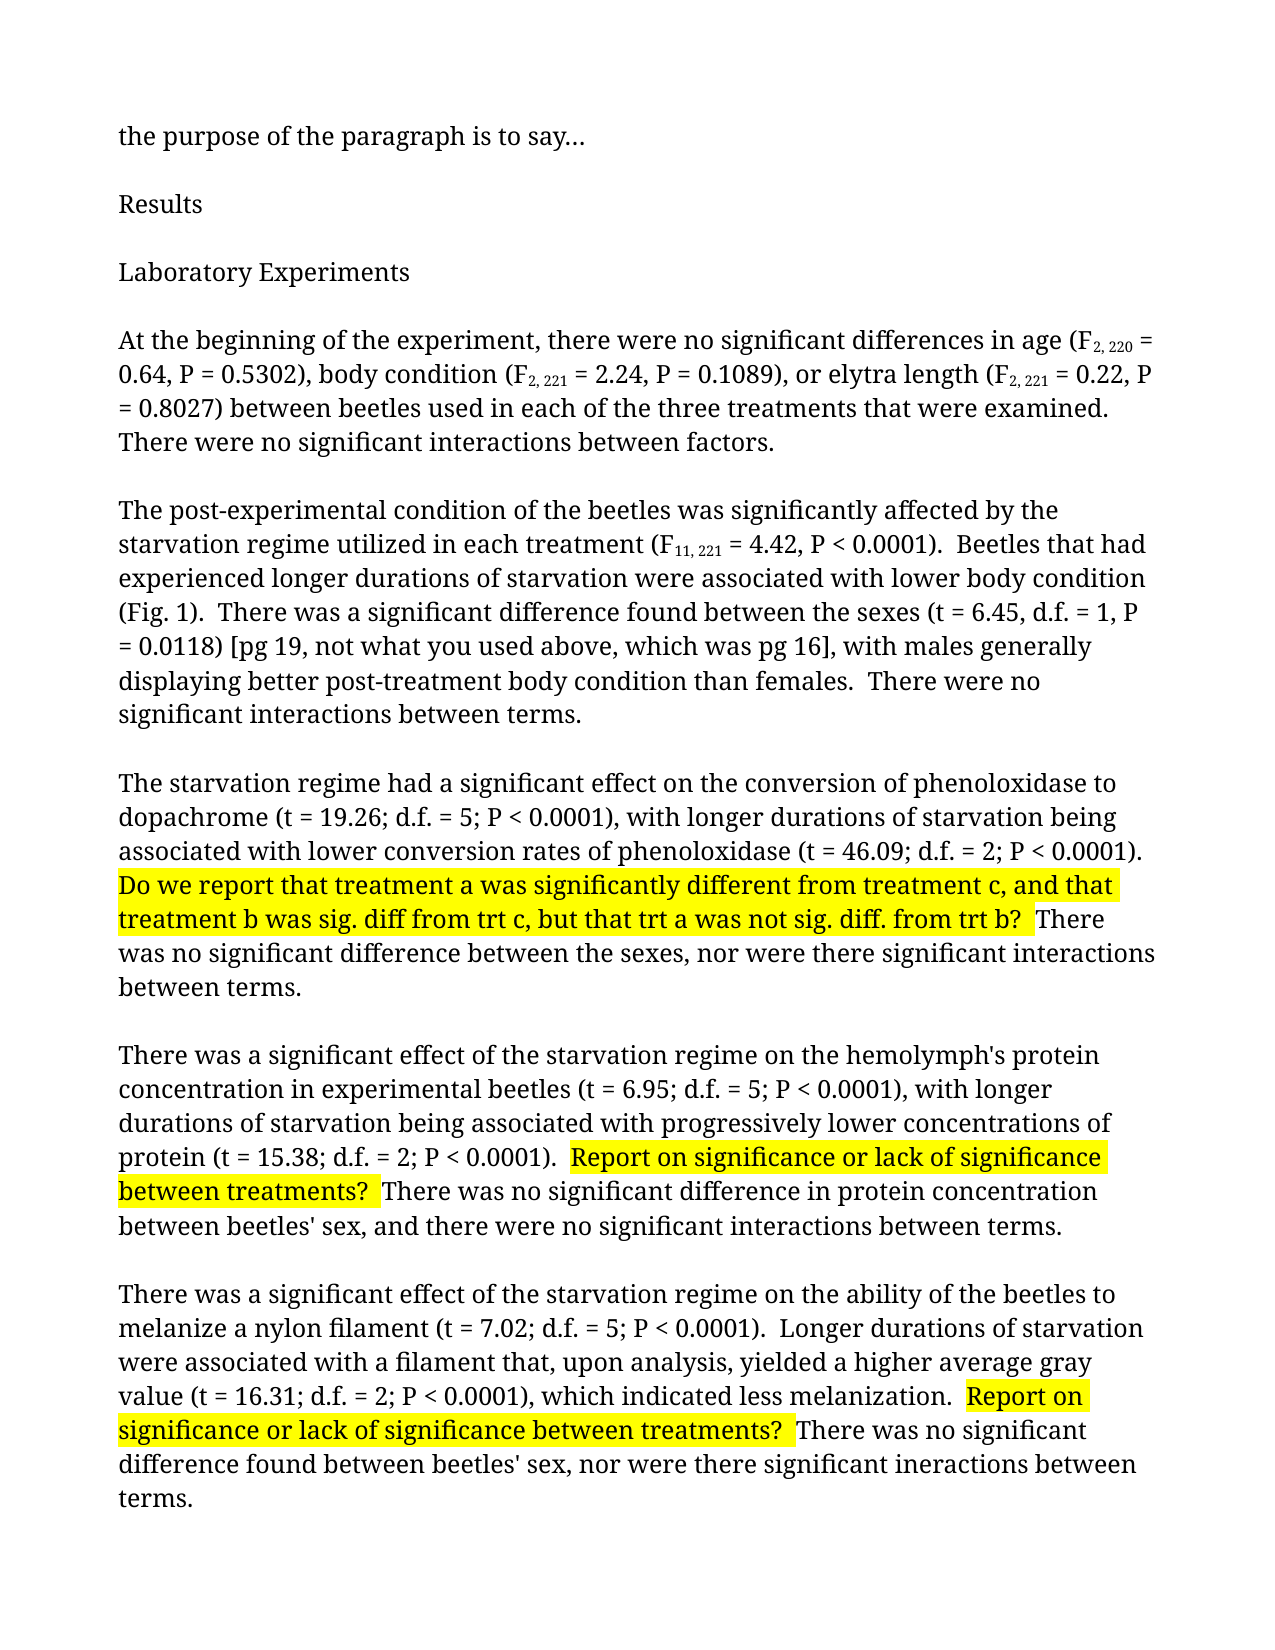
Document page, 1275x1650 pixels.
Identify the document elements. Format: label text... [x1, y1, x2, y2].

text There was a significant effect of the starvation regime on the hemolymph's protein concentration in experimental beetles (t = 6.95; d.f. = 5; P < 0.0001), with longer durations of starvation being associated with progressively lower concentrations of protein (t = 15.38; d.f. = 2; P < 0.0001). Report on significance or lack of significance between treatments? There was no significant difference in protein concentration between beetles' sex, and there were no significant interactions between terms. [118, 1038, 1157, 1242]
text At the beginning of the experiment, there were no significant differences in age (F2, 220 = 0.64, P = 0.5302), body condition (F2, 221 = 2.24, P = 0.1089), or elytra length (F2, 221 = 0.22, P = 0.8027) between beetles used in each of the three treatments that were examined. There were no significant interactions between factors. [118, 322, 1157, 459]
text There was a significant effect of the starvation regime on the ability of the beetles to melanize a nylon filament (t = 7.02; d.f. = 5; P < 0.0001). Longer durations of starvation were associated with a filament that, upon analysis, yielded a higher average gray value (t = 16.31; d.f. = 2; P < 0.0001), which indicated less melanization. Report on significance or lack of significance between treatments? There was no significant difference found between beetles' sex, nor were there significant ineractions between terms. [118, 1276, 1157, 1515]
text Results [118, 186, 1157, 220]
text Laboratory Experiments [118, 254, 1157, 288]
text the purpose of the paragraph is to say… [118, 118, 1157, 152]
text The starvation regime had a significant effect on the conversion of phenoloxidase to dopachrome (t = 19.26; d.f. = 5; P < 0.0001), with longer durations of starvation being associated with lower conversion rates of phenoloxidase (t = 46.09; d.f. = 2; P < 0.0001). Do we report that treatment a was significantly different from treatment c, and that treatment b was sig. diff from trt c, but that trt a was not sig. diff. from trt b? There was no significant difference between the sexes, nor were there significant interactions between terms. [118, 765, 1157, 1004]
text The post-experimental condition of the beetles was significantly affected by the starvation regime utilized in each treatment (F11, 221 = 4.42, P < 0.0001). Beetles that had experienced longer durations of starvation were associated with lower body condition (Fig. 1). There was a significant difference found between the sexes (t = 6.45, d.f. = 1, P = 0.0118) [pg 19, not what you used above, which was pg 16], with males generally displaying better post-treatment body condition than females. There were no significant interactions between terms. [118, 493, 1157, 731]
